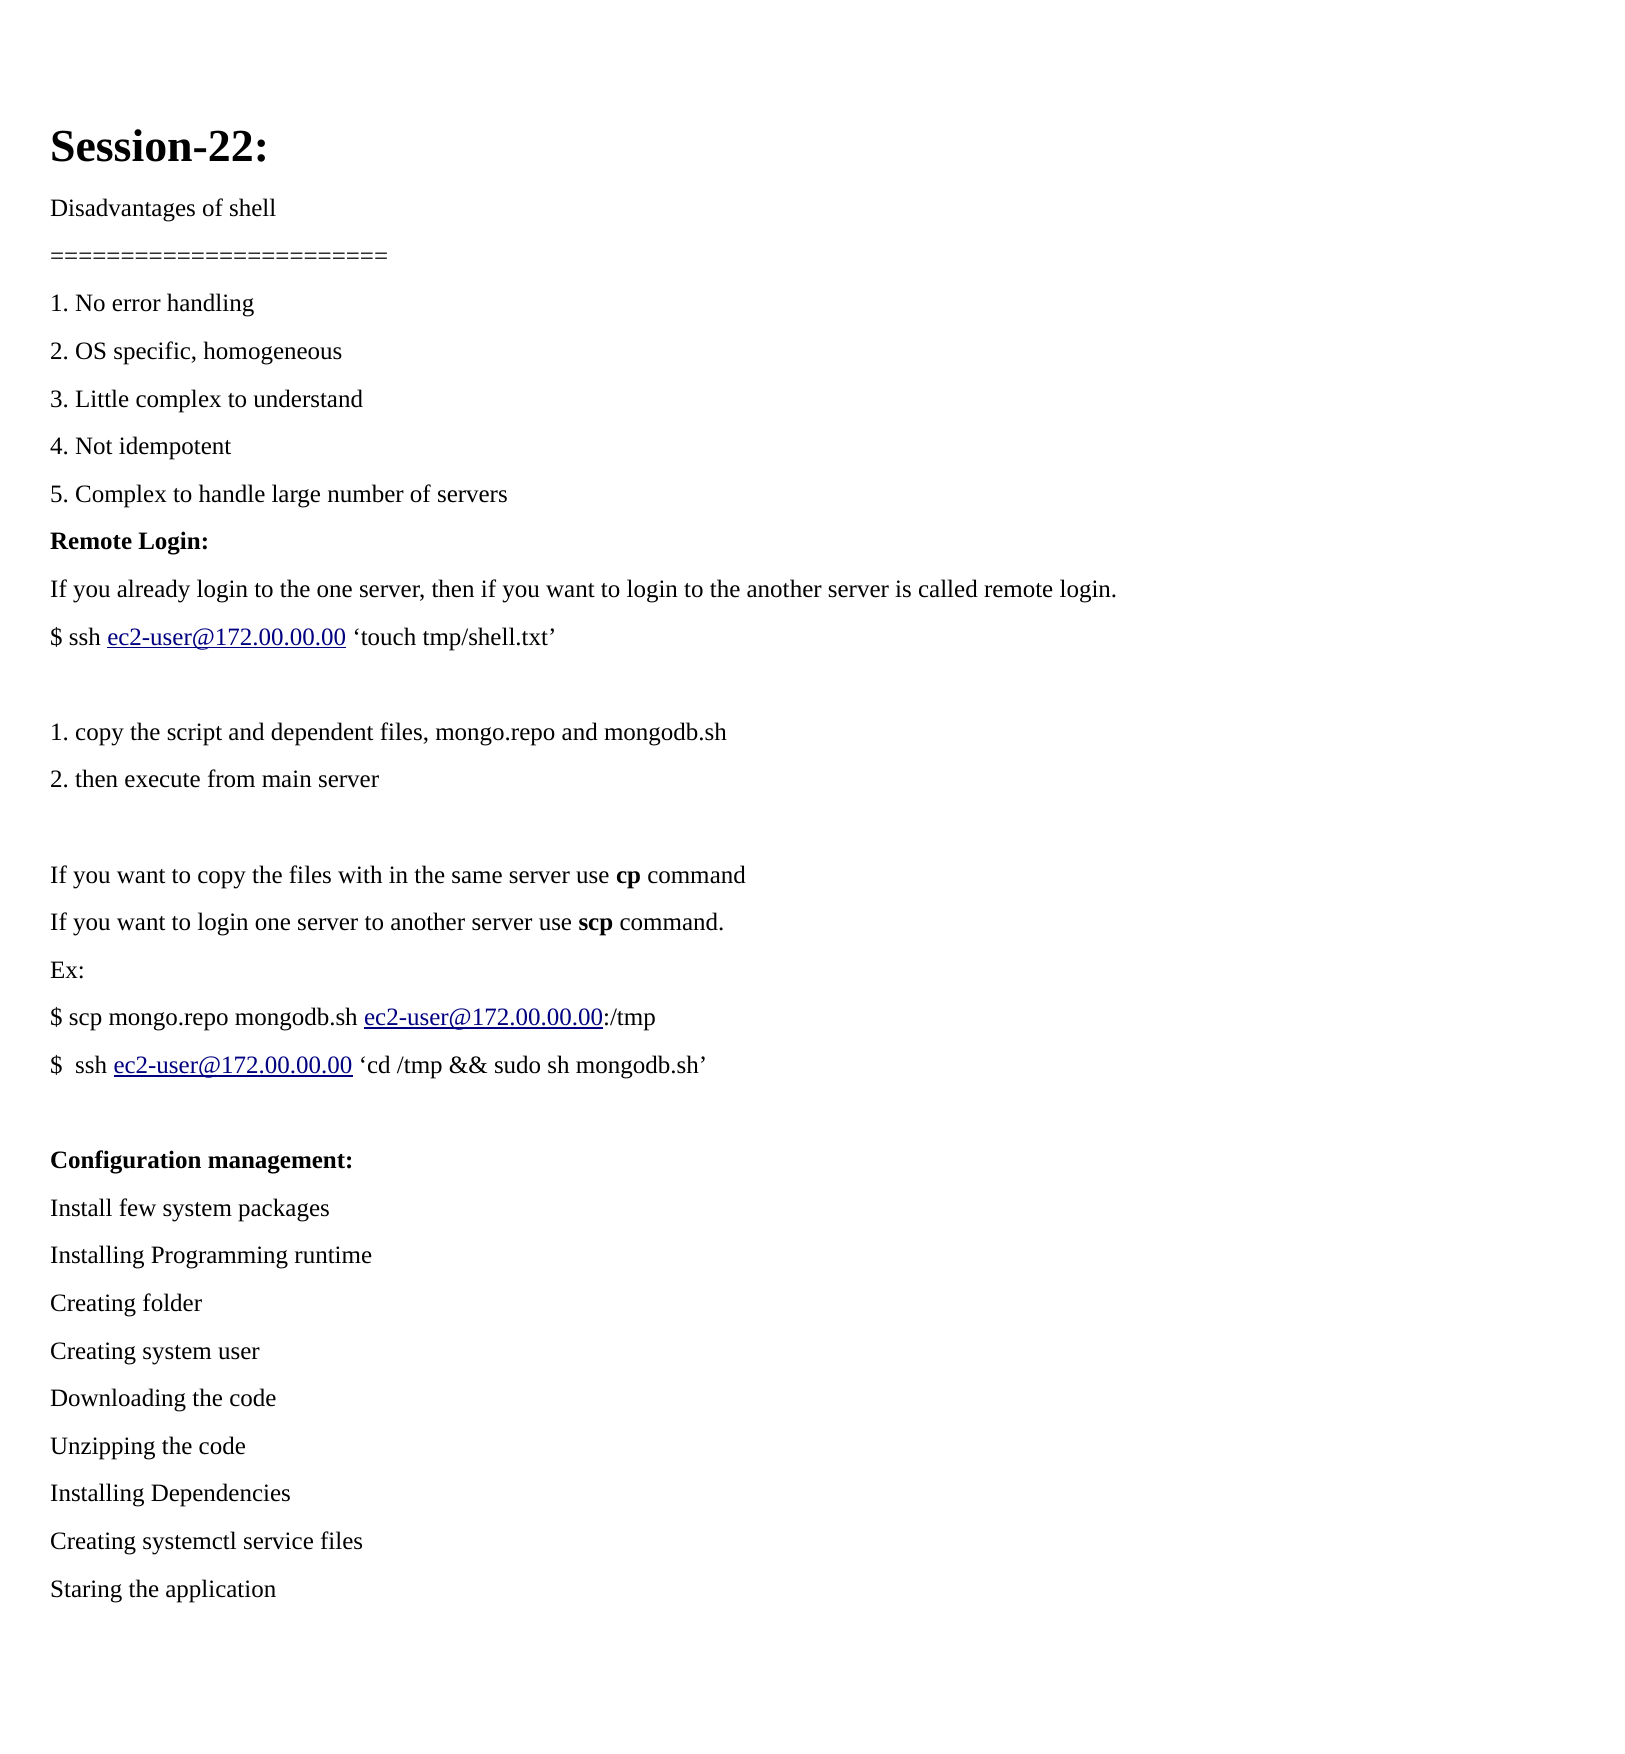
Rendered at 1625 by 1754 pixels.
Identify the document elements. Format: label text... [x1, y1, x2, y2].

text Downloading the code [50, 1383, 1562, 1412]
text Install few system packages [50, 1193, 1562, 1222]
text 2. then execute from main server [50, 764, 1562, 793]
text Installing Dependencies [50, 1478, 1562, 1507]
text Session-22: [50, 118, 1562, 171]
text Staring the application [50, 1574, 1562, 1602]
text Creating folder [50, 1288, 1562, 1317]
text Configuration management: [50, 1145, 1562, 1174]
text 1. No error handling [50, 288, 1562, 317]
text Ex: [50, 955, 1562, 984]
text 4. Not idempotent [50, 431, 1562, 460]
text If you already login to the one server, then if you want to login to the another server is called remote login. [50, 574, 1562, 603]
text ======================== [50, 241, 1562, 269]
text If you want to login one server to another server use scp command. [50, 907, 1562, 936]
text 2. OS specific, homogeneous [50, 336, 1562, 365]
text Installing Programming runtime [50, 1241, 1562, 1269]
text $ ssh ec2-user@172.00.00.00 ‘cd /tmp && sudo sh mongodb.sh’ [50, 1050, 1562, 1079]
text $ ssh ec2-user@172.00.00.00 ‘touch tmp/shell.txt’ [50, 622, 1562, 650]
text Disadvantages of shell [50, 193, 1562, 222]
text $ scp mongo.repo mongodb.sh ec2-user@172.00.00.00:/tmp [50, 1002, 1562, 1031]
text 3. Little complex to understand [50, 384, 1562, 412]
text 1. copy the script and dependent files, mongo.repo and mongodb.sh [50, 717, 1562, 746]
text 5. Complex to handle large number of servers [50, 479, 1562, 508]
text If you want to copy the files with in the same server use cp command [50, 860, 1562, 888]
text Unzipping the code [50, 1431, 1562, 1460]
text Remote Login: [50, 526, 1562, 555]
text Creating system user [50, 1336, 1562, 1364]
text Creating systemctl service files [50, 1526, 1562, 1555]
